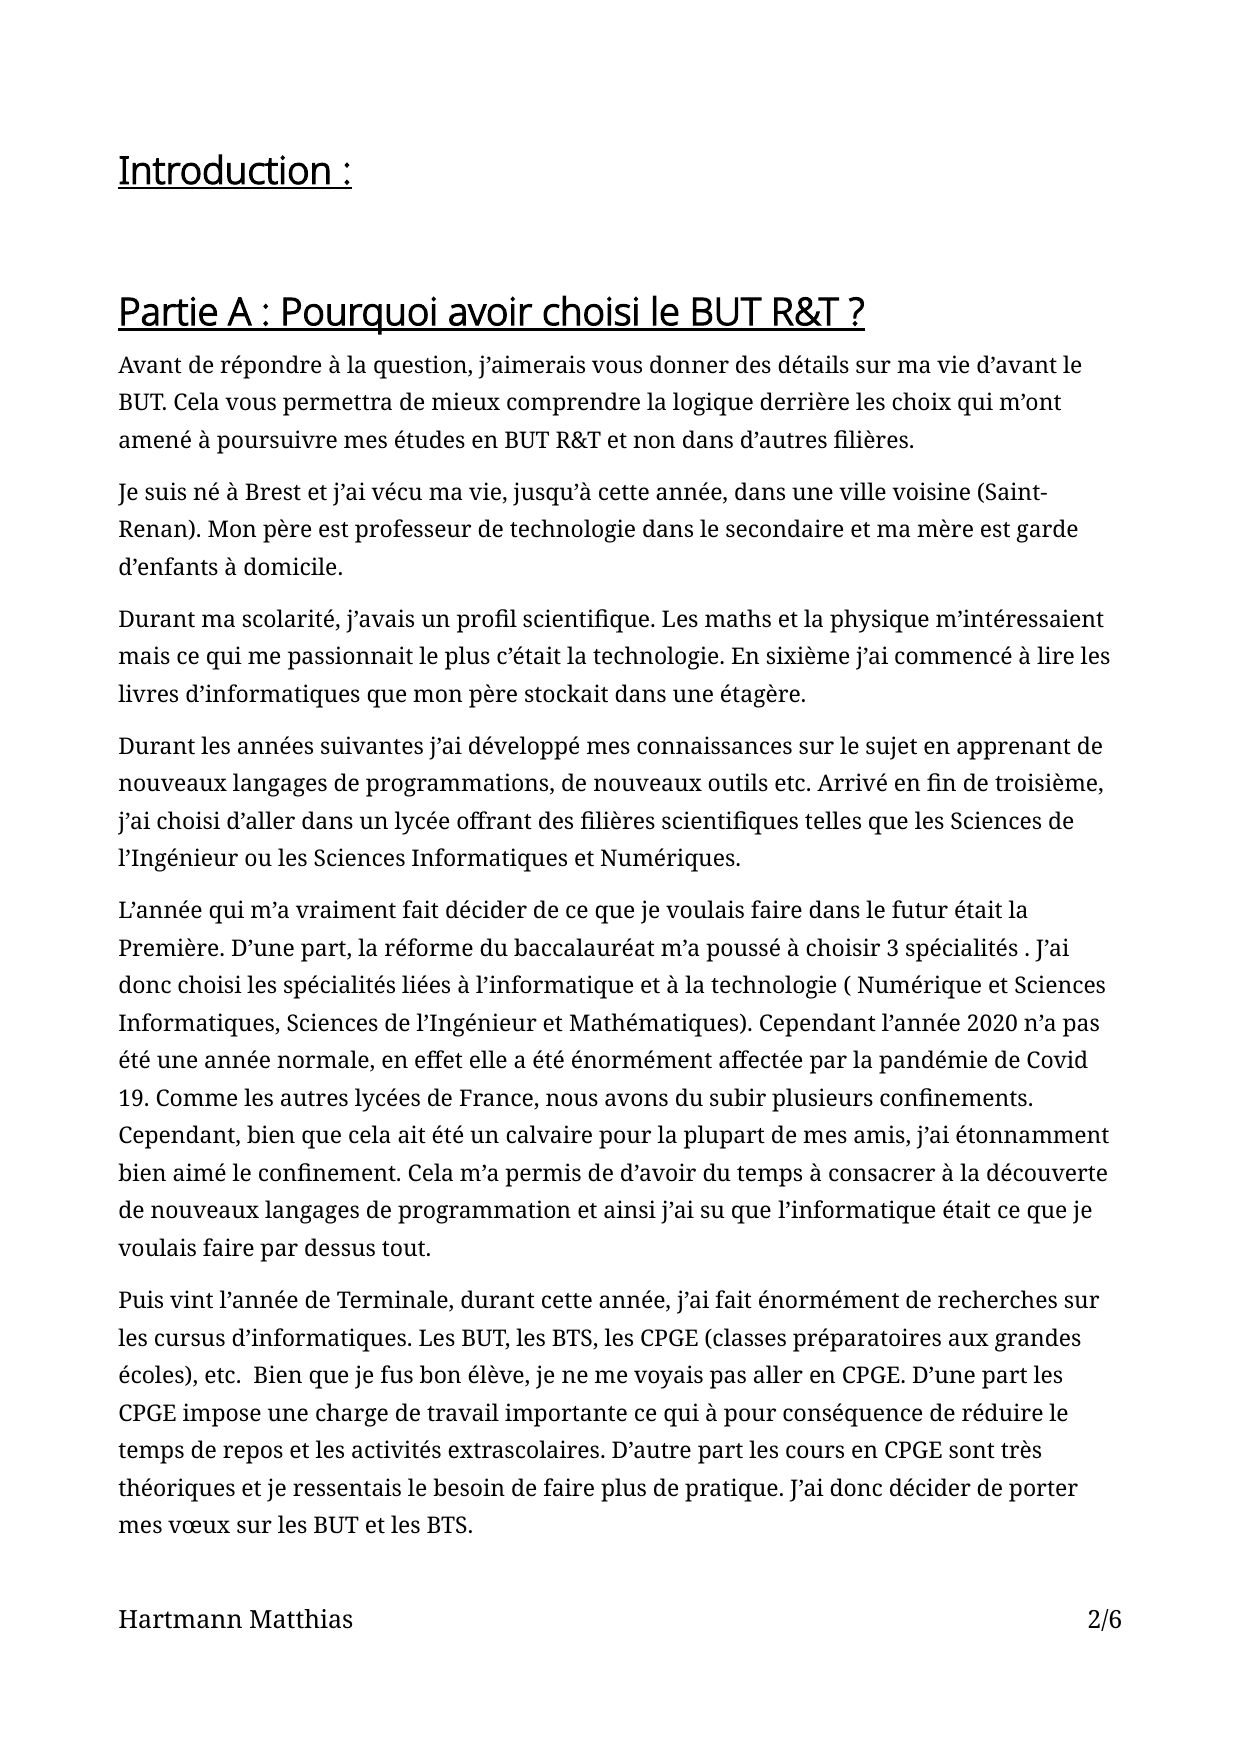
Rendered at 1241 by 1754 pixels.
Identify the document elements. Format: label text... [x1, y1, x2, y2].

text Je suis né à Brest et j’ai vécu ma vie, jusqu’à cette année, dans une ville voisine (Saint-Renan). Mon père est professeur de technologie dans le secondaire et ma mère est garde d’enfants à domicile. [118, 476, 1122, 582]
text L’année qui m’a vraiment fait décider de ce que je voulais faire dans le futur était la Première. D’une part, la réforme du baccalauréat m’a poussé à choisir 3 spécialités . J’ai donc choisi les spécialités liées à l’informatique et à la technologie ( Numérique et Sciences Informatiques, Sciences de l’Ingénieur et Mathématiques). Cependant l’année 2020 n’a pas été une année normale, en effet elle a été énormément affectée par la pandémie de Covid 19. Comme les autres lycées de France, nous avons du subir plusieurs confinements. Cependant, bien que cela ait été un calvaire pour la plupart de mes amis, j’ai étonnamment bien aimé le confinement. Cela m’a permis de d’avoir du temps à consacrer à la découverte de nouveaux langages de programmation et ainsi j’ai su que l’informatique était ce que je voulais faire par dessus tout. [118, 894, 1122, 1263]
text Durant les années suivantes j’ai développé mes connaissances sur le sujet en apprenant de nouveaux langages de programmations, de nouveaux outils etc. Arrivé en fin de troisième, j’ai choisi d’aller dans un lycée offrant des filières scientifiques telles que les Sciences de l’Ingénieur ou les Sciences Informatiques et Numériques. [118, 730, 1122, 873]
subtitle Partie A : Pourquoi avoir choisi le BUT R&T ? [118, 284, 1122, 336]
text Durant ma scolarité, j’avais un profil scientifique. Les maths et la physique m’intéressaient mais ce qui me passionnait le plus c’était la technologie. En sixième j’ai commencé à lire les livres d’informatiques que mon père stockait dans une étagère. [118, 603, 1122, 709]
text Puis vint l’année de Terminale, durant cette année, j’ai fait énormément de recherches sur les cursus d’informatiques. Les BUT, les BTS, les CPGE (classes préparatoires aux grandes écoles), etc. Bien que je fus bon élève, je ne me voyais pas aller en CPGE. D’une part les CPGE impose une charge de travail importante ce qui à pour conséquence de réduire le temps de repos et les activités extrascolaires. D’autre part les cours en CPGE sont très théoriques et je ressentais le besoin de faire plus de pratique. J’ai donc décider de porter mes vœux sur les BUT et les BTS. [118, 1284, 1122, 1540]
text Avant de répondre à la question, j’aimerais vous donner des détails sur ma vie d’avant le BUT. Cela vous permettra de mieux comprendre la logique derrière les choix qui m’ont amené à poursuivre mes études en BUT R&T et non dans d’autres filières. [118, 348, 1122, 455]
subtitle Introduction : [118, 143, 1122, 195]
